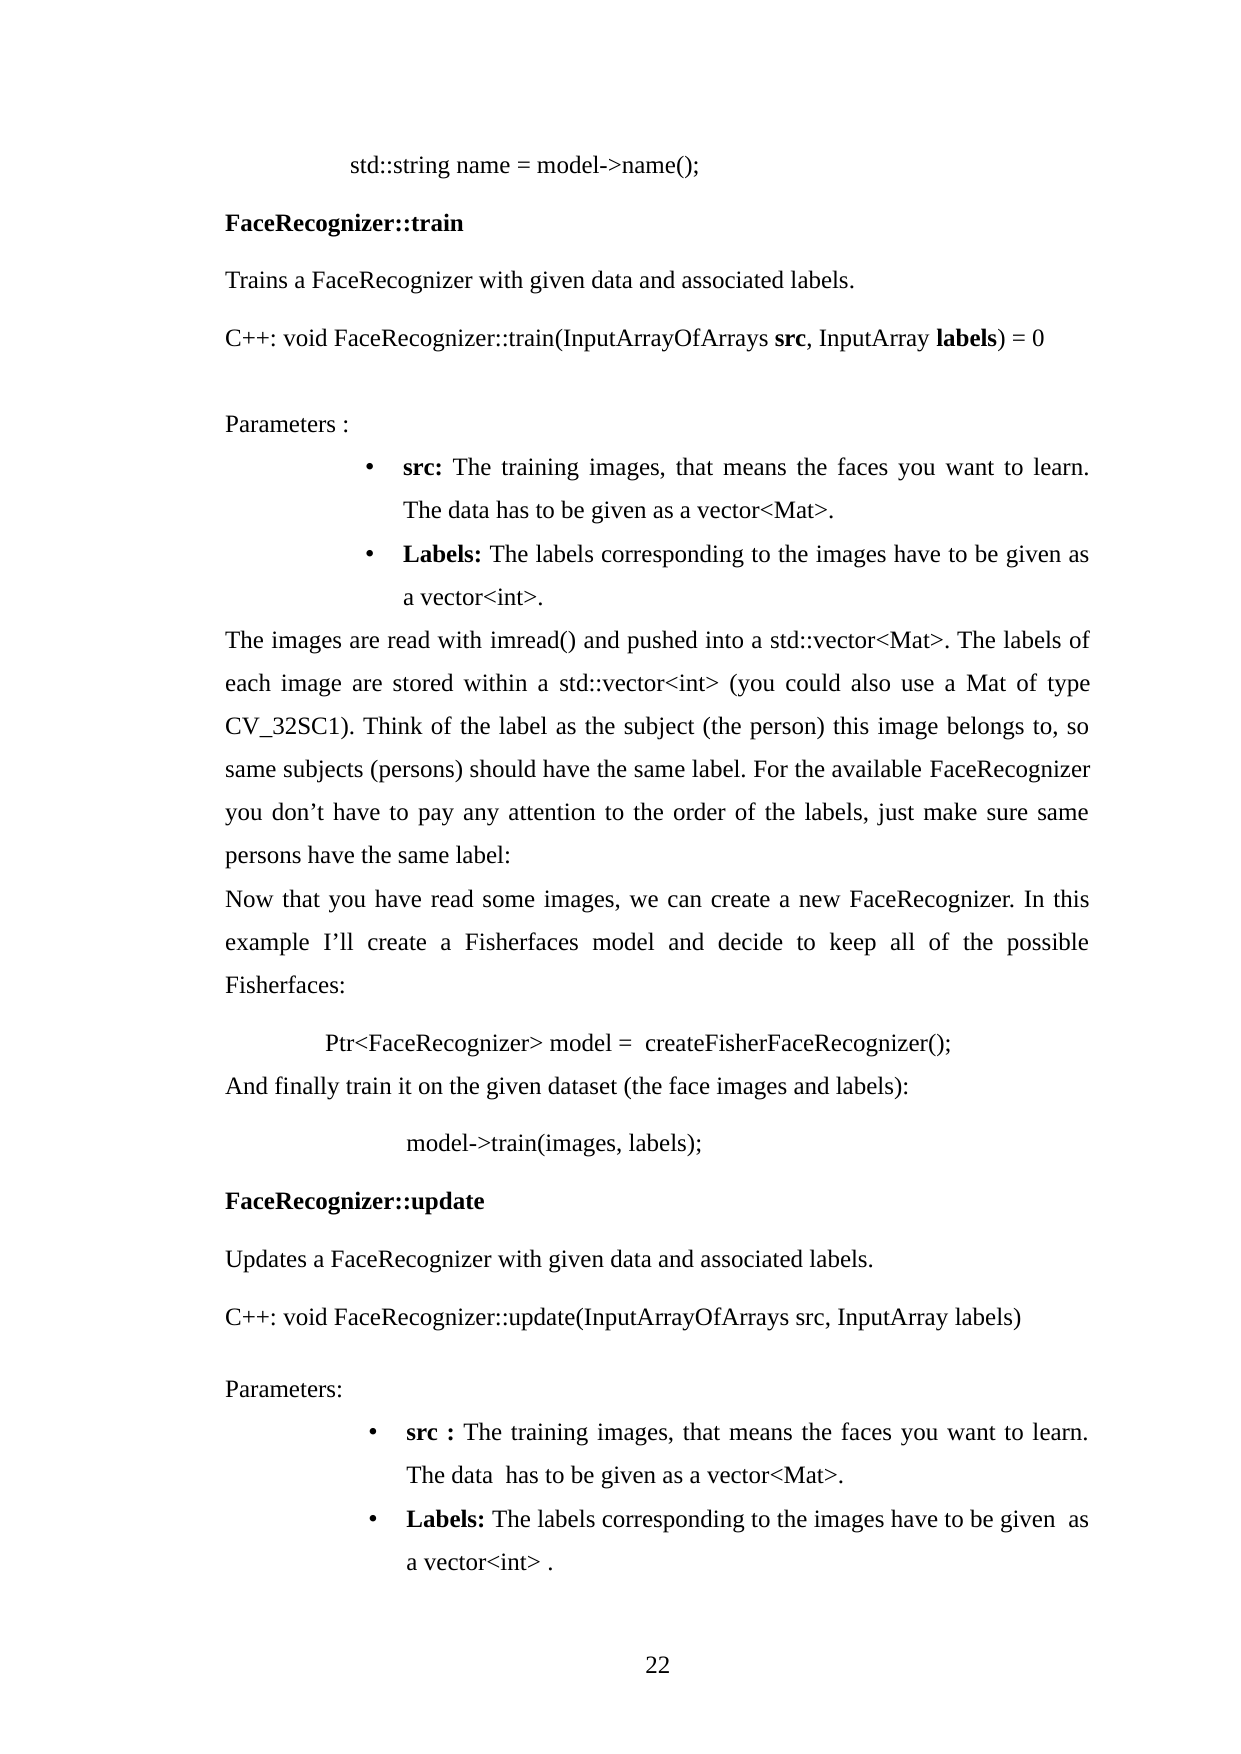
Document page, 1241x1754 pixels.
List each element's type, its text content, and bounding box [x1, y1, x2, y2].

text Updates a FaceRecognizer with given data and associated labels. [225, 1244, 1090, 1273]
text model->train(images, labels); [225, 1128, 1090, 1157]
subtitle The images are read with imread() and pushed into a std::vector<Mat>. The labels of each image are stored within a std::vector<int> (you could also use a Mat of type CV_32SC1). Think of the label as the subject (the person) this image belongs to, so same subjects (persons) should have the same label. For the available FaceRecognizer you don’t have to pay any attention to the order of the labels, just make sure same persons have the same label: [225, 625, 1090, 869]
list src : The training images, that means the faces you want to learn. The data has to be given as a vector<Mat>. [369, 1417, 1090, 1489]
text Trains a FaceRecognizer with given data and associated labels. [225, 265, 1090, 294]
text And finally train it on the given dataset (the face images and labels): [225, 1071, 1090, 1099]
text Now that you have read some images, we can create a new FaceRecognizer. In this example I’ll create a Fisherfaces model and decide to keep all of the possible Fisherfaces: [225, 884, 1090, 999]
subtitle Parameters : [225, 409, 1090, 438]
list Labels: The labels corresponding to the images have to be given as a vector<int>. [365, 539, 1090, 611]
text std::string name = model->name(); [225, 150, 1090, 179]
text FaceRecognizer::update [225, 1186, 1090, 1215]
subtitle C++: void FaceRecognizer::update(InputArrayOfArrays src, InputArray labels) [225, 1302, 1090, 1330]
list src: The training images, that means the faces you want to learn. The data has to be given as a vector<Mat>. [365, 452, 1090, 524]
text Ptr<FaceRecognizer> model = createFisherFaceRecognizer(); [225, 1028, 1090, 1056]
list Labels: The labels corresponding to the images have to be given as a vector<int> . [369, 1504, 1090, 1576]
list C++: void FaceRecognizer::train(InputArrayOfArrays src, InputArray labels) = 0 [225, 323, 1090, 352]
text Parameters: [225, 1374, 1090, 1403]
text FaceRecognizer::train [225, 208, 1090, 236]
